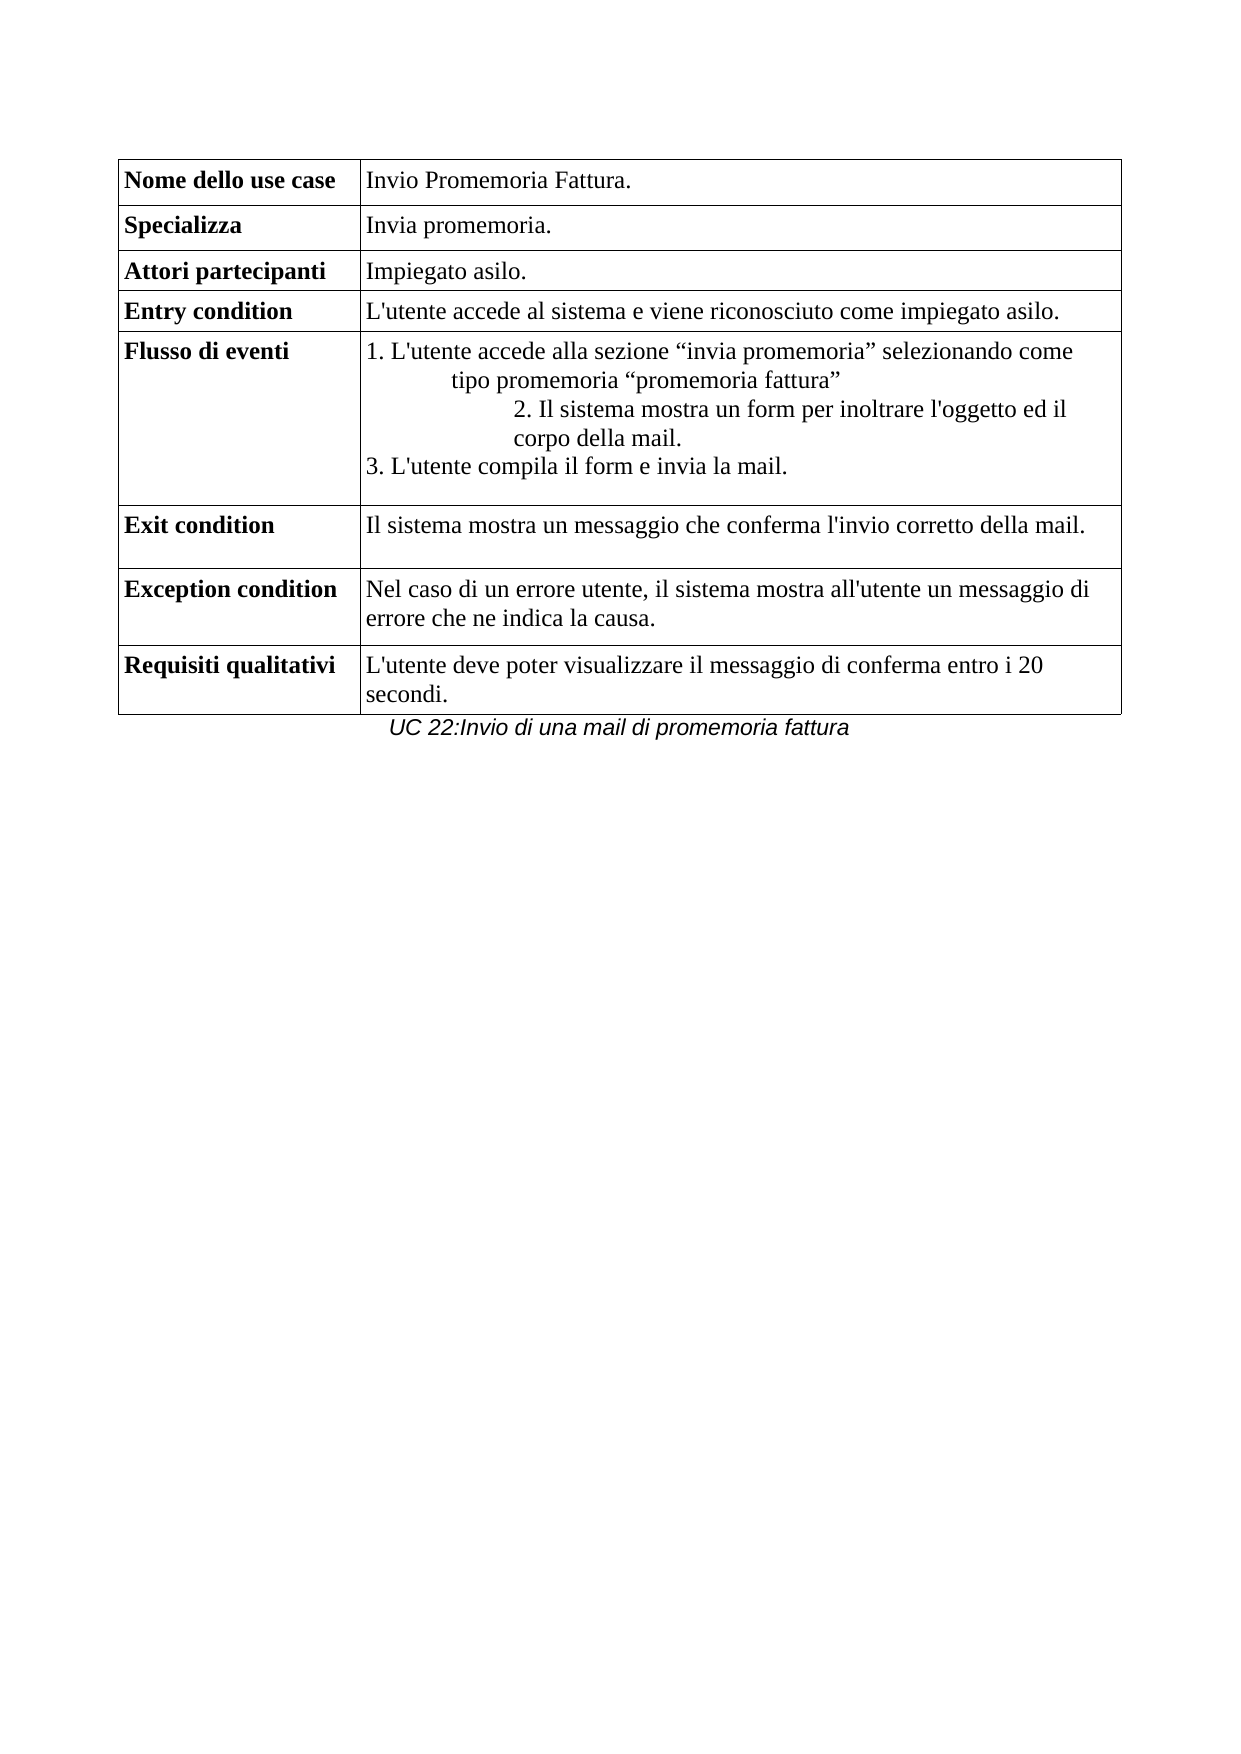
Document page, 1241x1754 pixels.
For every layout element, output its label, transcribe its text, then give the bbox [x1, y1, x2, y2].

table_cell Il sistema mostra un messaggio che conferma l'invio corretto della mail. [361, 506, 1121, 568]
table_cell Exception condition [119, 569, 360, 645]
table_cell Impiegato asilo. [361, 251, 1121, 290]
table_cell Requisiti qualitativi [119, 646, 360, 714]
table_cell L'utente deve poter visualizzare il messaggio di conferma entro i 20 secondi. [361, 646, 1121, 714]
table_cell Exit condition [119, 506, 360, 568]
table_cell Specializza [119, 206, 360, 250]
table_cell Entry condition [119, 291, 360, 331]
table_cell L'utente accede al sistema e viene riconosciuto come impiegato asilo. [361, 291, 1121, 331]
table_cell Attori partecipanti [119, 251, 360, 290]
table_cell Nel caso di un errore utente, il sistema mostra all'utente un messaggio di errore che ne indica la causa. [361, 569, 1121, 645]
table_header Nome dello use case [119, 160, 360, 205]
table_cell Flusso di eventi [119, 332, 360, 505]
text UC 22:Invio di una mail di promemoria fattura [118, 714, 1122, 740]
table_header Invio Promemoria Fattura. [361, 160, 1121, 205]
table_cell Invia promemoria. [361, 206, 1121, 250]
table_cell L'utente accede alla sezione “invia promemoria” selezionando come tipo promemoria “promemoria fattura” Il sistema mostra un form per inoltrare l'oggetto ed il corpo della mail. L'utente compila il form e invia la mail. [361, 332, 1121, 505]
